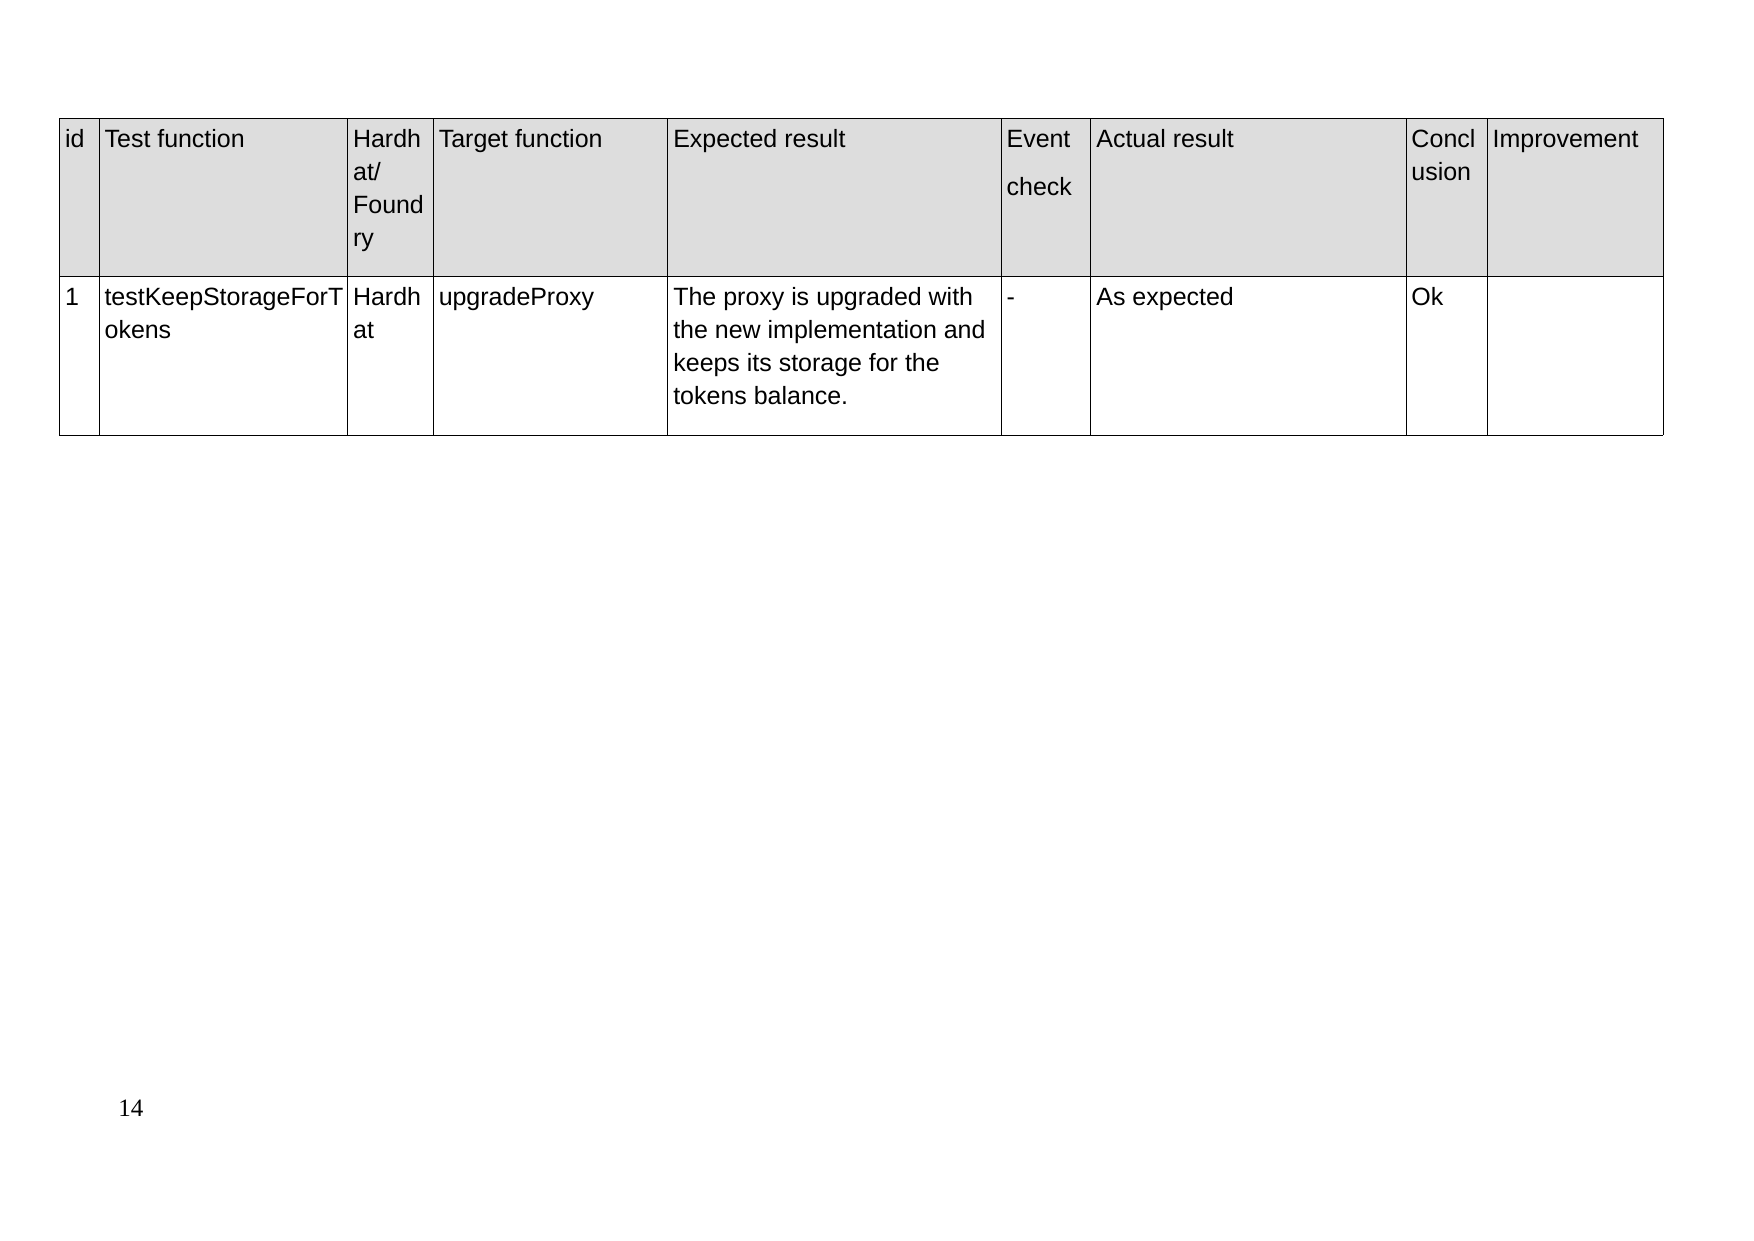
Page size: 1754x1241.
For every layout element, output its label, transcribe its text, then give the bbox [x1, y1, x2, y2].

table_header Improvement [1488, 119, 1663, 276]
table_cell upgradeProxy [434, 277, 667, 434]
table_header Expected result [668, 119, 1001, 276]
table_cell Hardhat [348, 277, 433, 434]
table_header Test function [100, 119, 347, 276]
table_cell testKeepStorageForTokens [100, 277, 347, 434]
table_cell [1488, 277, 1663, 434]
table_cell - [1002, 277, 1090, 434]
table_header id [60, 119, 99, 276]
table_header Actual result [1091, 119, 1406, 276]
table_cell The proxy is upgraded with the new implementation and keeps its storage for the tokens balance. [668, 277, 1001, 434]
table_header Conclusion [1407, 119, 1487, 276]
table_cell As expected [1091, 277, 1406, 434]
table_header Hardhat/ Foundry [348, 119, 433, 276]
table_cell 1 [60, 277, 99, 434]
table_cell Ok [1407, 277, 1487, 434]
table_header Event check [1002, 119, 1090, 276]
table_header Target function [434, 119, 667, 276]
